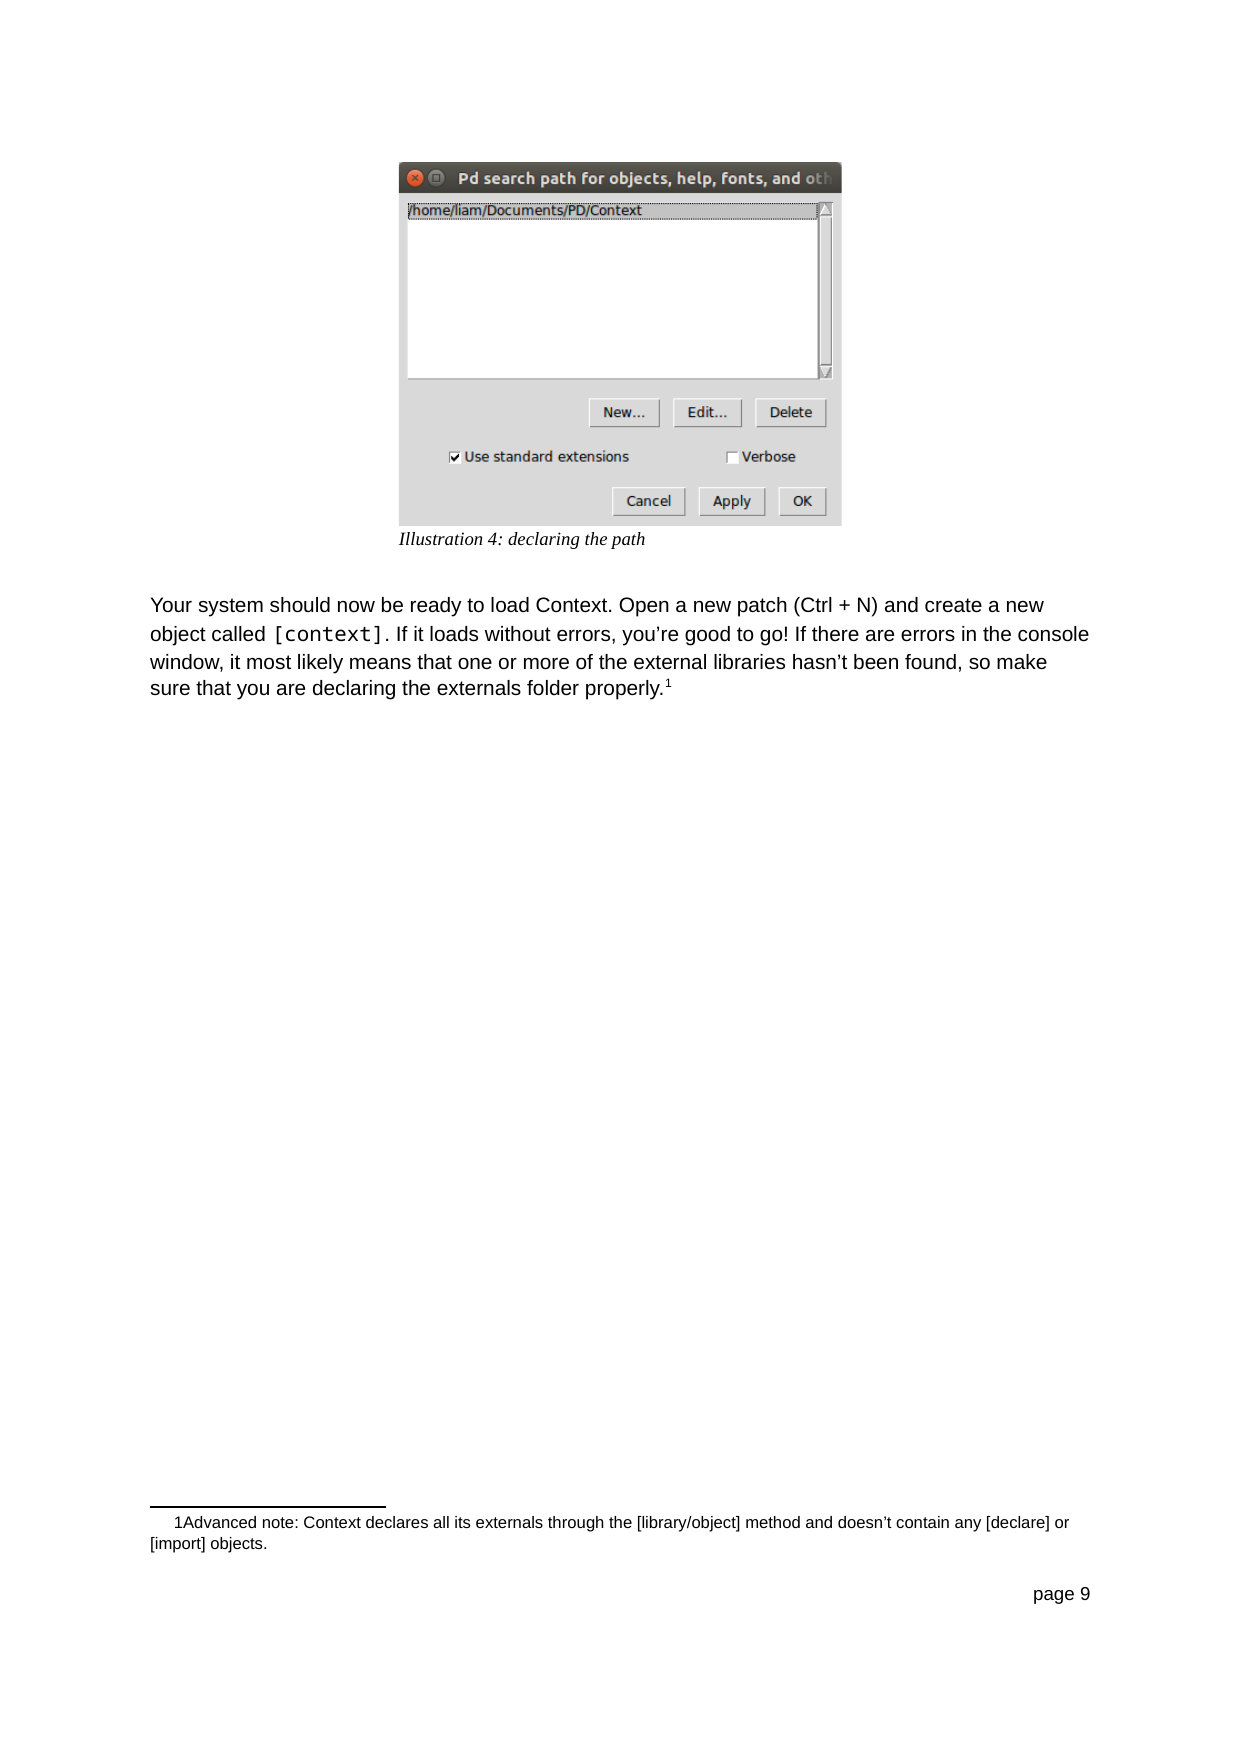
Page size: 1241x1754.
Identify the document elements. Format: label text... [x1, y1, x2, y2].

text Advanced note: Context declares all its externals through the [library/object] method and doesn’t contain any [declare] or [import] objects. [150, 1513, 1090, 1553]
text Illustration 4: declaring the path [399, 526, 842, 549]
picture [398, 162, 842, 526]
text Your system should now be ready to load Context. Open a new patch (Ctrl + N) and create a new object called [context]. If it loads without errors, you’re good to go! If there are errors in the console window, it most likely means that one or more of the external libraries hasn’t been found, so make sure that you are declaring the externals folder properly. [150, 593, 1090, 699]
